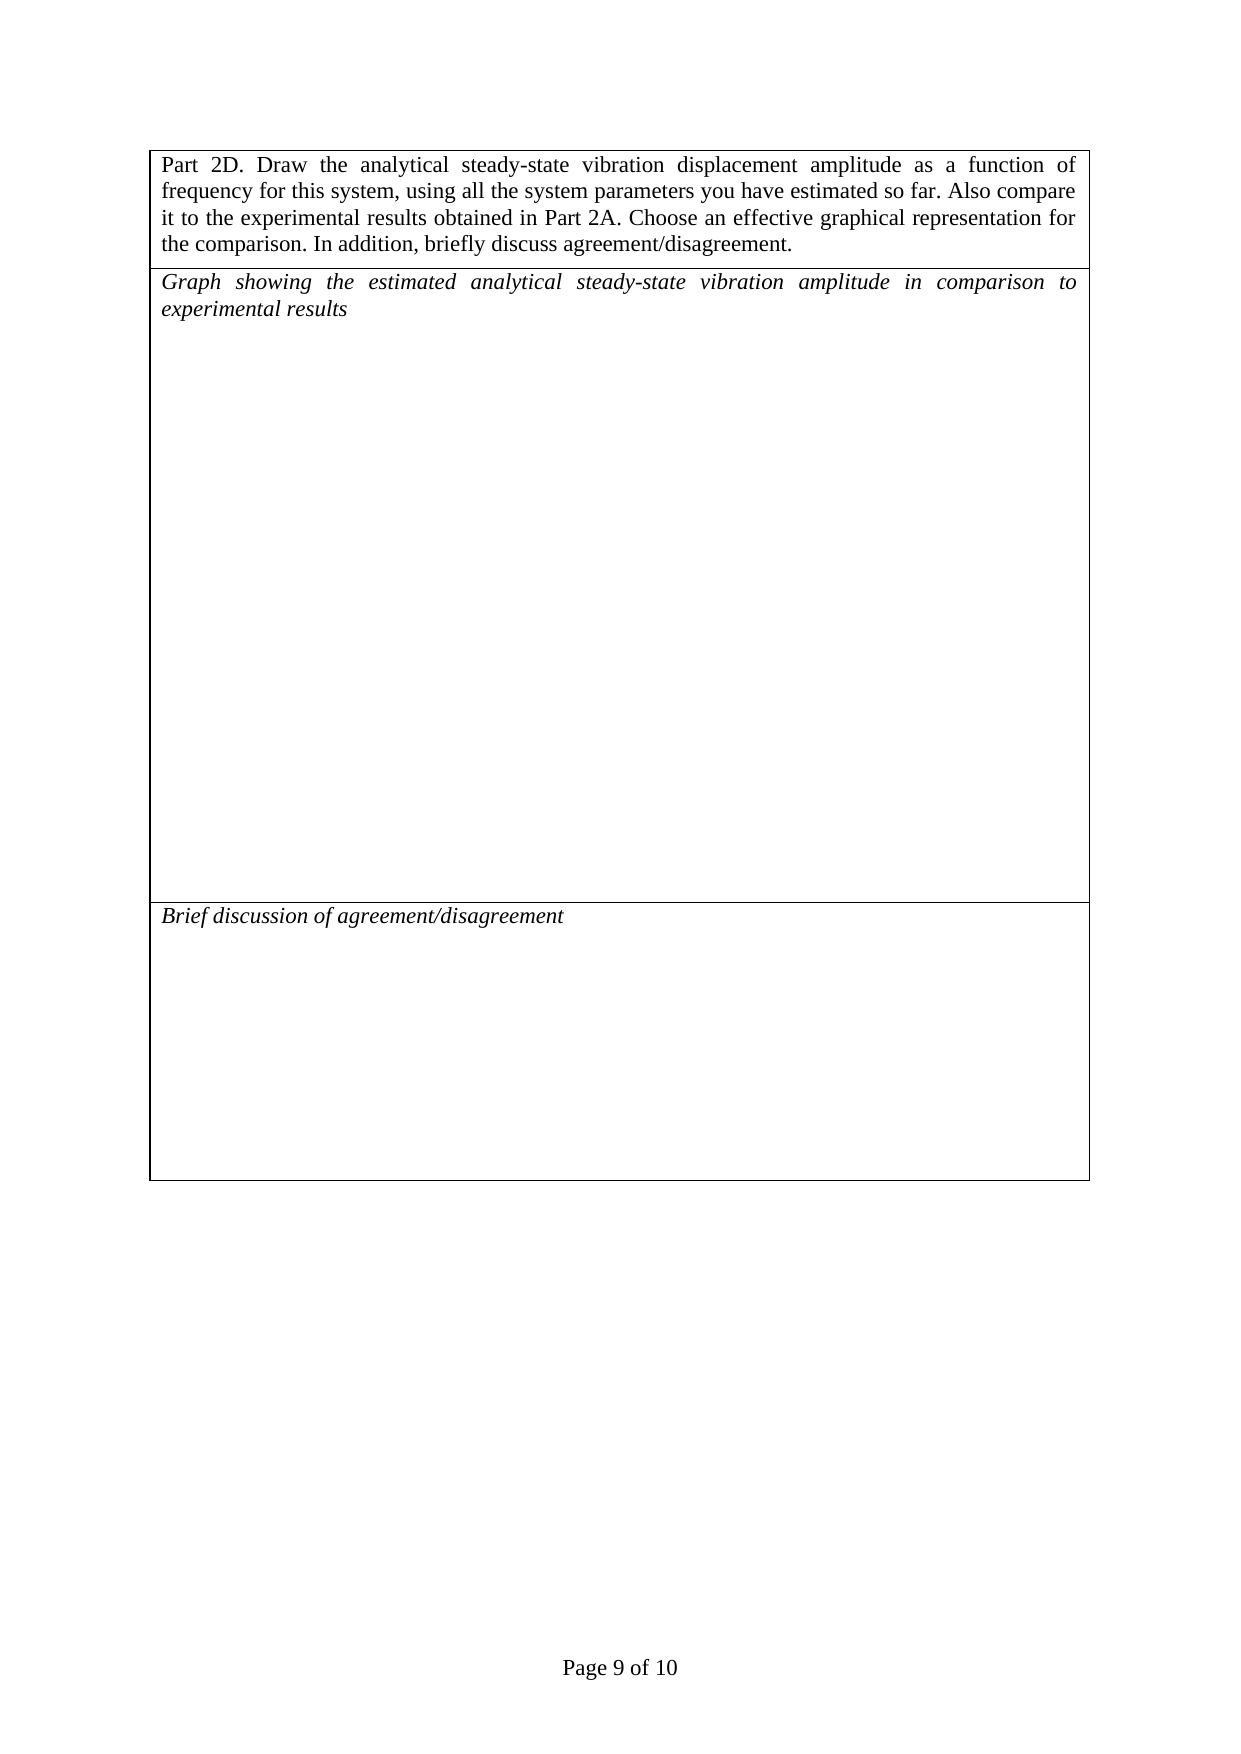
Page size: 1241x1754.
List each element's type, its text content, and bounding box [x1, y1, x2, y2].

table_cell Graph showing the estimated analytical steady-state vibration amplitude in comparison to experimental results [151, 269, 1089, 902]
table_cell Brief discussion of agreement/disagreement [151, 903, 1089, 1180]
table_header Part 2D. Draw the analytical steady-state vibration displacement amplitude as a function of frequency for this system, using all the system parameters you have estimated so far. Also compare it to the experimental results obtained in Part 2A. Choose an effective graphical representation for the comparison. In addition, briefly discuss agreement/disagreement. [151, 151, 1089, 267]
